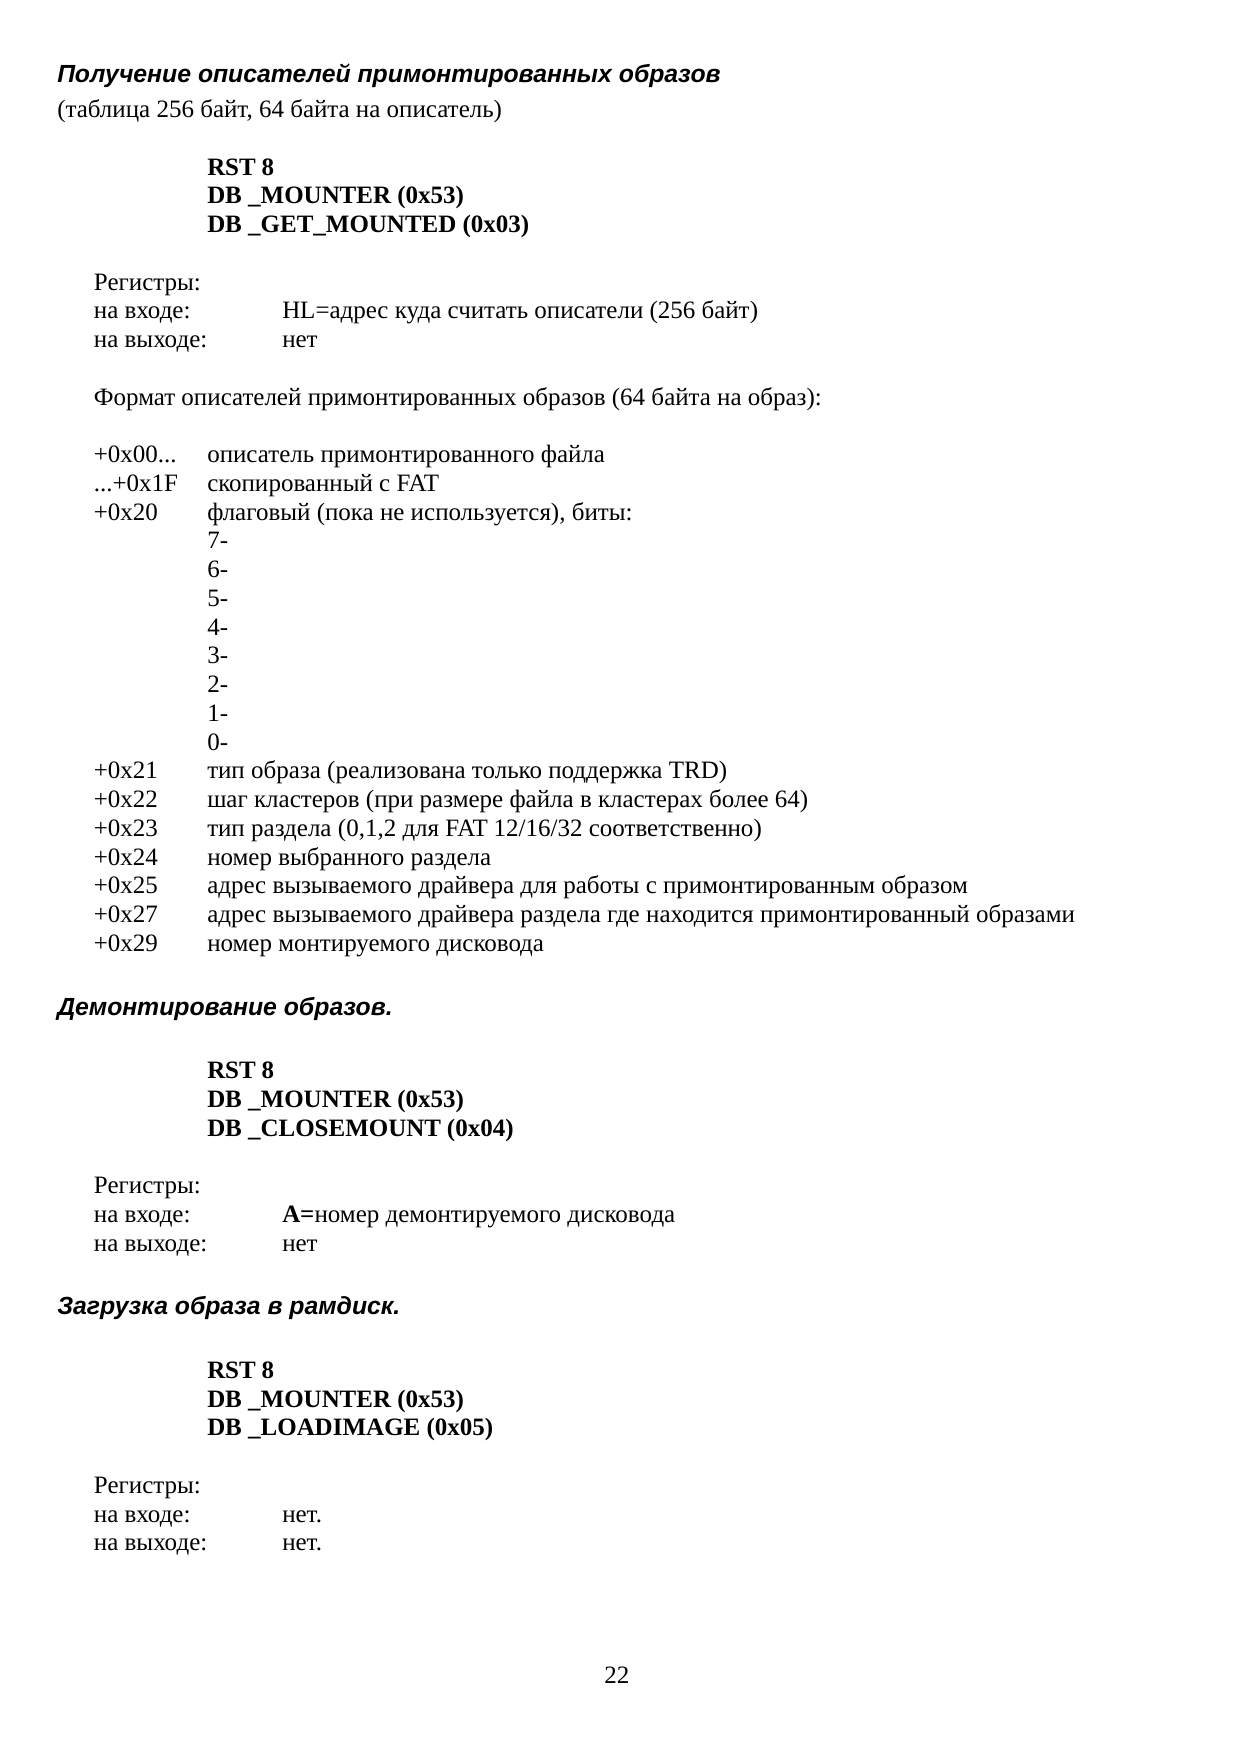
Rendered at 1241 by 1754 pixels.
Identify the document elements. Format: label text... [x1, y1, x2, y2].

text +0x00... описатель примонтированного файла [57, 439, 1176, 468]
text DB _LOADIMAGE (0x05) [57, 1412, 1176, 1441]
text RST 8 [57, 152, 1176, 180]
text DB _MOUNTER (0x53) [57, 180, 1176, 209]
text DB _GET_MOUNTED (0x03) [57, 209, 1176, 238]
text +0x22 шаг кластеров (при размере файла в кластерах более 64) [57, 784, 1176, 813]
text +0x21 тип образа (реализована только поддержка TRD) [57, 755, 1176, 784]
text +0x25 адрес вызываемого драйвера для работы с примонтированным образом [57, 870, 1176, 899]
text DB _MOUNTER (0x53) [57, 1084, 1176, 1113]
text 6- [57, 554, 1176, 583]
text ...+0x1F скопированный с FAT [57, 468, 1176, 497]
text Регистры: [57, 1470, 1176, 1499]
text 0- [57, 727, 1176, 755]
text DB _CLOSEMOUNT (0x04) [57, 1113, 1176, 1141]
text Формат описателей примонтированных образов (64 байта на образ): [57, 382, 1176, 410]
text (таблица 256 байт, 64 байта на описатель) [57, 94, 1176, 123]
text +0x27 адрес вызываемого драйвера раздела где находится примонтированный образами [57, 899, 1176, 928]
text на выходе: нет [57, 1228, 1176, 1256]
text +0x23 тип раздела (0,1,2 для FAT 12/16/32 соответственно) [57, 813, 1176, 842]
text 4- [57, 612, 1176, 640]
text 2- [57, 669, 1176, 698]
text на выходе: нет [57, 324, 1176, 353]
text 1- [57, 698, 1176, 727]
text Регистры: [57, 1170, 1176, 1199]
subtitle Получение описателей примонтированных образов [57, 59, 1176, 88]
text +0x24 номер выбранного раздела [57, 842, 1176, 870]
subtitle Загрузка образа в рамдиск. [57, 1291, 1176, 1320]
text DB _MOUNTER (0x53) [57, 1384, 1176, 1412]
text на выходе: нет. [57, 1527, 1176, 1556]
text на входе: HL=адрес куда считать описатели (256 байт) [57, 295, 1176, 324]
text 5- [57, 583, 1176, 612]
text 3- [57, 640, 1176, 669]
text на входе: нет. [57, 1499, 1176, 1527]
text +0x29 номер монтируемого дисковода [57, 928, 1176, 957]
subtitle Демонтирование образов. [57, 992, 1176, 1020]
text 7- [57, 525, 1176, 554]
text +0x20 флаговый (пока не используется), биты: [57, 497, 1176, 525]
text на входе: A=номер демонтируемого дисковода [57, 1199, 1176, 1228]
text RST 8 [57, 1055, 1176, 1084]
text Регистры: [57, 267, 1176, 295]
text RST 8 [57, 1355, 1176, 1384]
